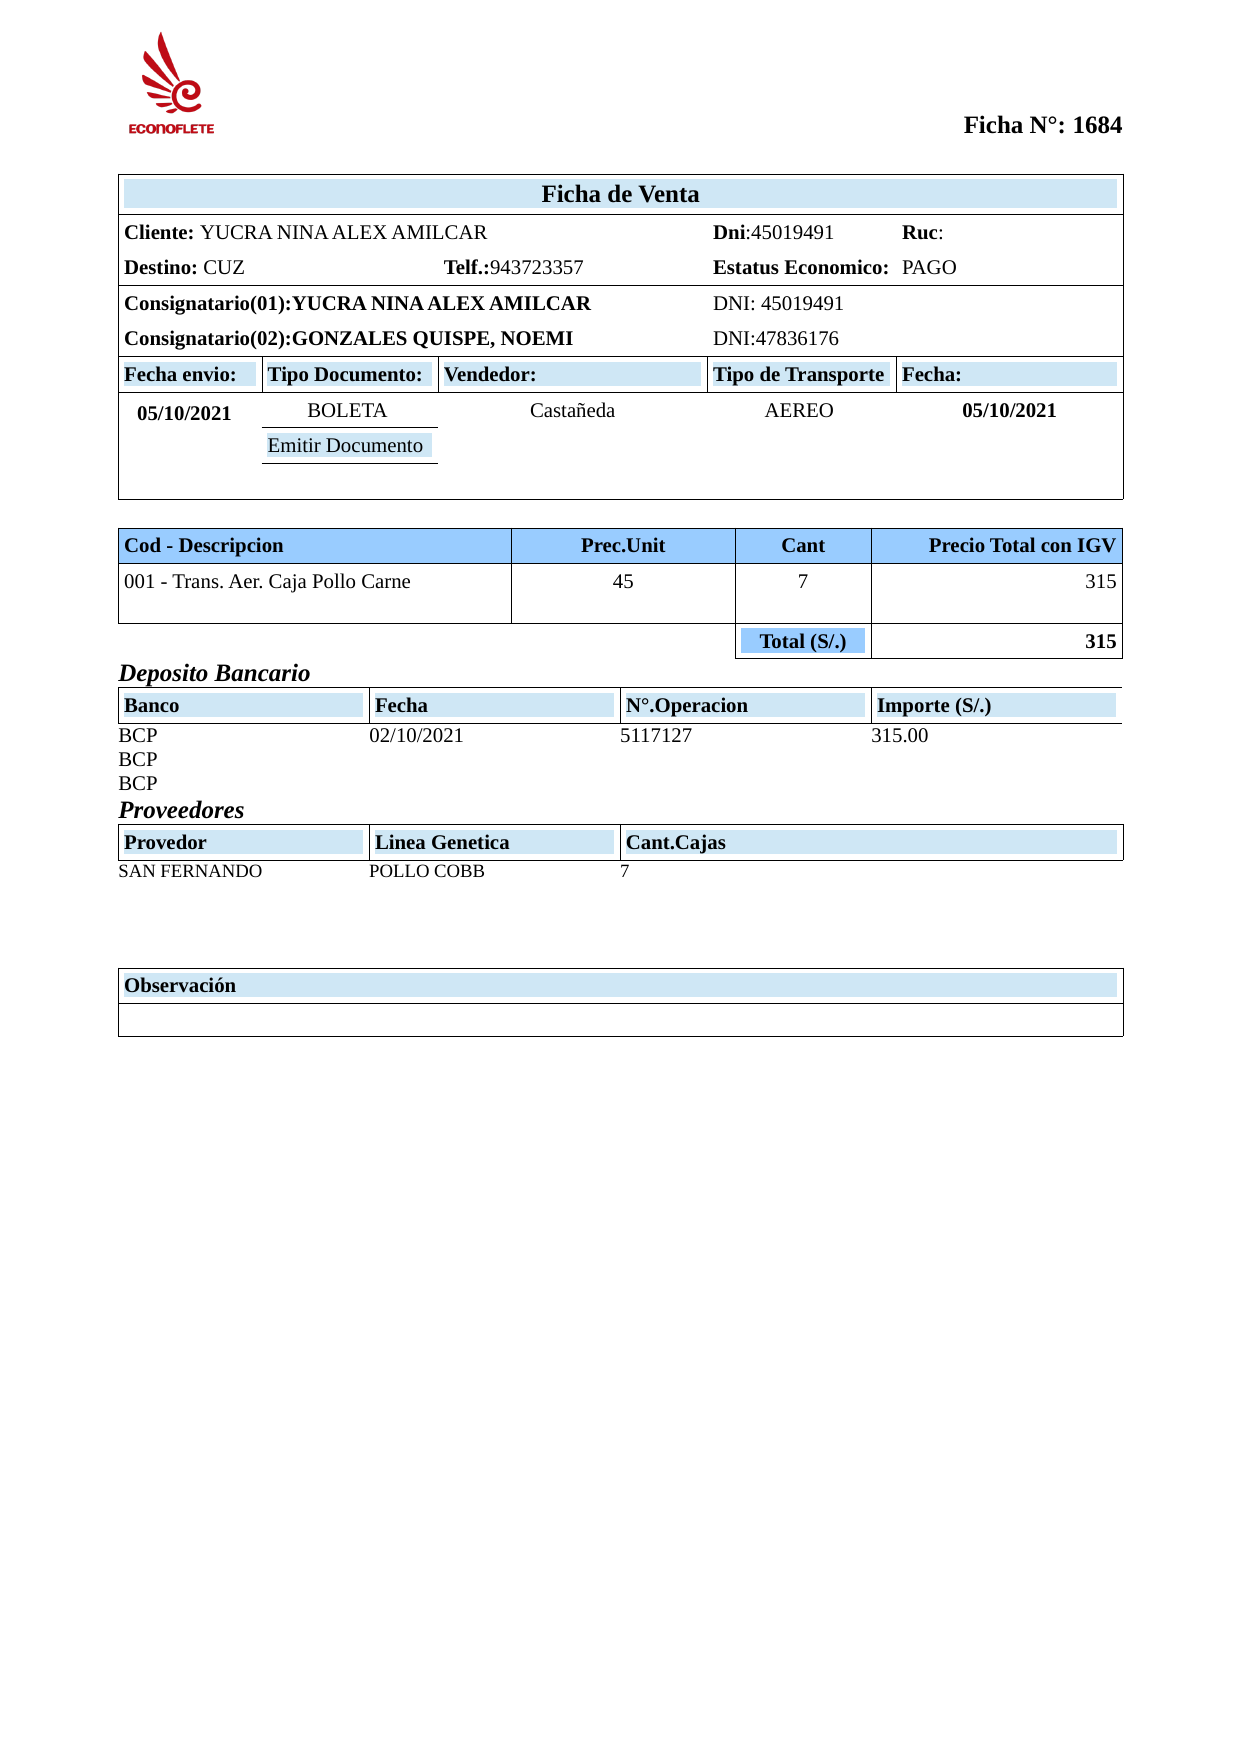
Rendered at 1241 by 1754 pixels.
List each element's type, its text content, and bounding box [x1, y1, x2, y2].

text Deposito Bancario [118, 658, 1122, 687]
table_header Precio Total con IGV [872, 529, 1122, 563]
table_cell 315 [872, 564, 1122, 623]
table_cell Dni:45019491 [707, 215, 896, 249]
table_cell [369, 946, 620, 967]
table_cell [871, 747, 1122, 771]
table_cell BOLETA [262, 393, 438, 427]
table_cell 45 [512, 564, 735, 623]
table_cell 315.00 [871, 724, 1122, 747]
table_header Importe (S/.) [872, 688, 1122, 723]
table_cell [118, 924, 369, 946]
table_cell PAGO [896, 249, 1123, 285]
table_cell Consignatario(01):YUCRA NINA ALEX AMILCAR [119, 286, 707, 321]
table_cell Telf.:943723357 [438, 249, 707, 285]
table_cell 001 - Trans. Aer. Caja Pollo Carne [119, 564, 511, 623]
table_cell [620, 924, 1123, 946]
table_cell [118, 903, 369, 924]
table_cell Consignatario(02):GONZALES QUISPE, NOEMI [119, 321, 707, 356]
table_header Cod - Descripcion [119, 529, 511, 563]
table_cell SAN FERNANDO [118, 861, 369, 881]
table_header Prec.Unit [512, 529, 735, 563]
table_header Linea Genetica [370, 825, 620, 859]
table_header Provedor [119, 825, 369, 859]
table_cell 02/10/2021 [369, 724, 620, 747]
table_cell [369, 747, 620, 771]
table_cell Fecha envio: [119, 357, 262, 392]
table_cell [871, 771, 1122, 795]
table_cell [620, 946, 1123, 967]
table_cell Total (S/.) [736, 624, 871, 658]
table_cell 5117127 [620, 724, 871, 747]
table_cell BCP [118, 747, 369, 771]
table_header Banco [119, 688, 369, 723]
table_header N°.Operacion [621, 688, 871, 723]
table_header Ficha de Venta [119, 175, 1123, 214]
table_header Cant.Cajas [621, 825, 1123, 859]
table_cell Ruc: [896, 215, 1123, 249]
table_cell 05/10/2021 [119, 393, 262, 498]
table_cell BCP [118, 771, 369, 795]
table_cell 05/10/2021 [896, 393, 1123, 498]
table_cell AEREO [707, 393, 896, 498]
table_cell [118, 946, 369, 967]
table_cell BCP [118, 724, 369, 747]
table_cell [369, 771, 620, 795]
table_cell [369, 903, 620, 924]
table_header Observación [119, 969, 1123, 1003]
table_cell Estatus Economico: [707, 249, 896, 285]
table_cell Fecha: [897, 357, 1123, 392]
table_cell [118, 624, 511, 658]
table_cell [118, 881, 369, 903]
table_cell 7 [736, 564, 871, 623]
table_cell [369, 881, 620, 903]
table_header Fecha [370, 688, 620, 723]
table_cell [262, 464, 438, 498]
table_cell Vendedor: [439, 357, 707, 392]
table_cell [620, 771, 871, 795]
table_cell [119, 1004, 1123, 1036]
table_cell [369, 924, 620, 946]
picture [118, 31, 225, 134]
text Proveedores [118, 795, 1122, 824]
table_cell 7 [620, 861, 1123, 881]
table_cell DNI: 45019491 [707, 286, 1123, 321]
table_cell Tipo de Transporte [708, 357, 896, 392]
table_cell [620, 881, 1123, 903]
table_cell Cliente: YUCRA NINA ALEX AMILCAR [119, 215, 707, 249]
table_cell Emitir Documento [262, 428, 438, 463]
table_cell [620, 903, 1123, 924]
table_cell [620, 747, 871, 771]
table_cell POLLO COBB [369, 861, 620, 881]
table_cell Tipo Documento: [263, 357, 438, 392]
table_header Cant [736, 529, 871, 563]
table_cell DNI:47836176 [707, 321, 1123, 356]
table_cell Castañeda [438, 393, 707, 498]
table_cell 315 [872, 624, 1122, 658]
table_cell [511, 624, 735, 658]
table_cell Destino: CUZ [119, 249, 438, 285]
